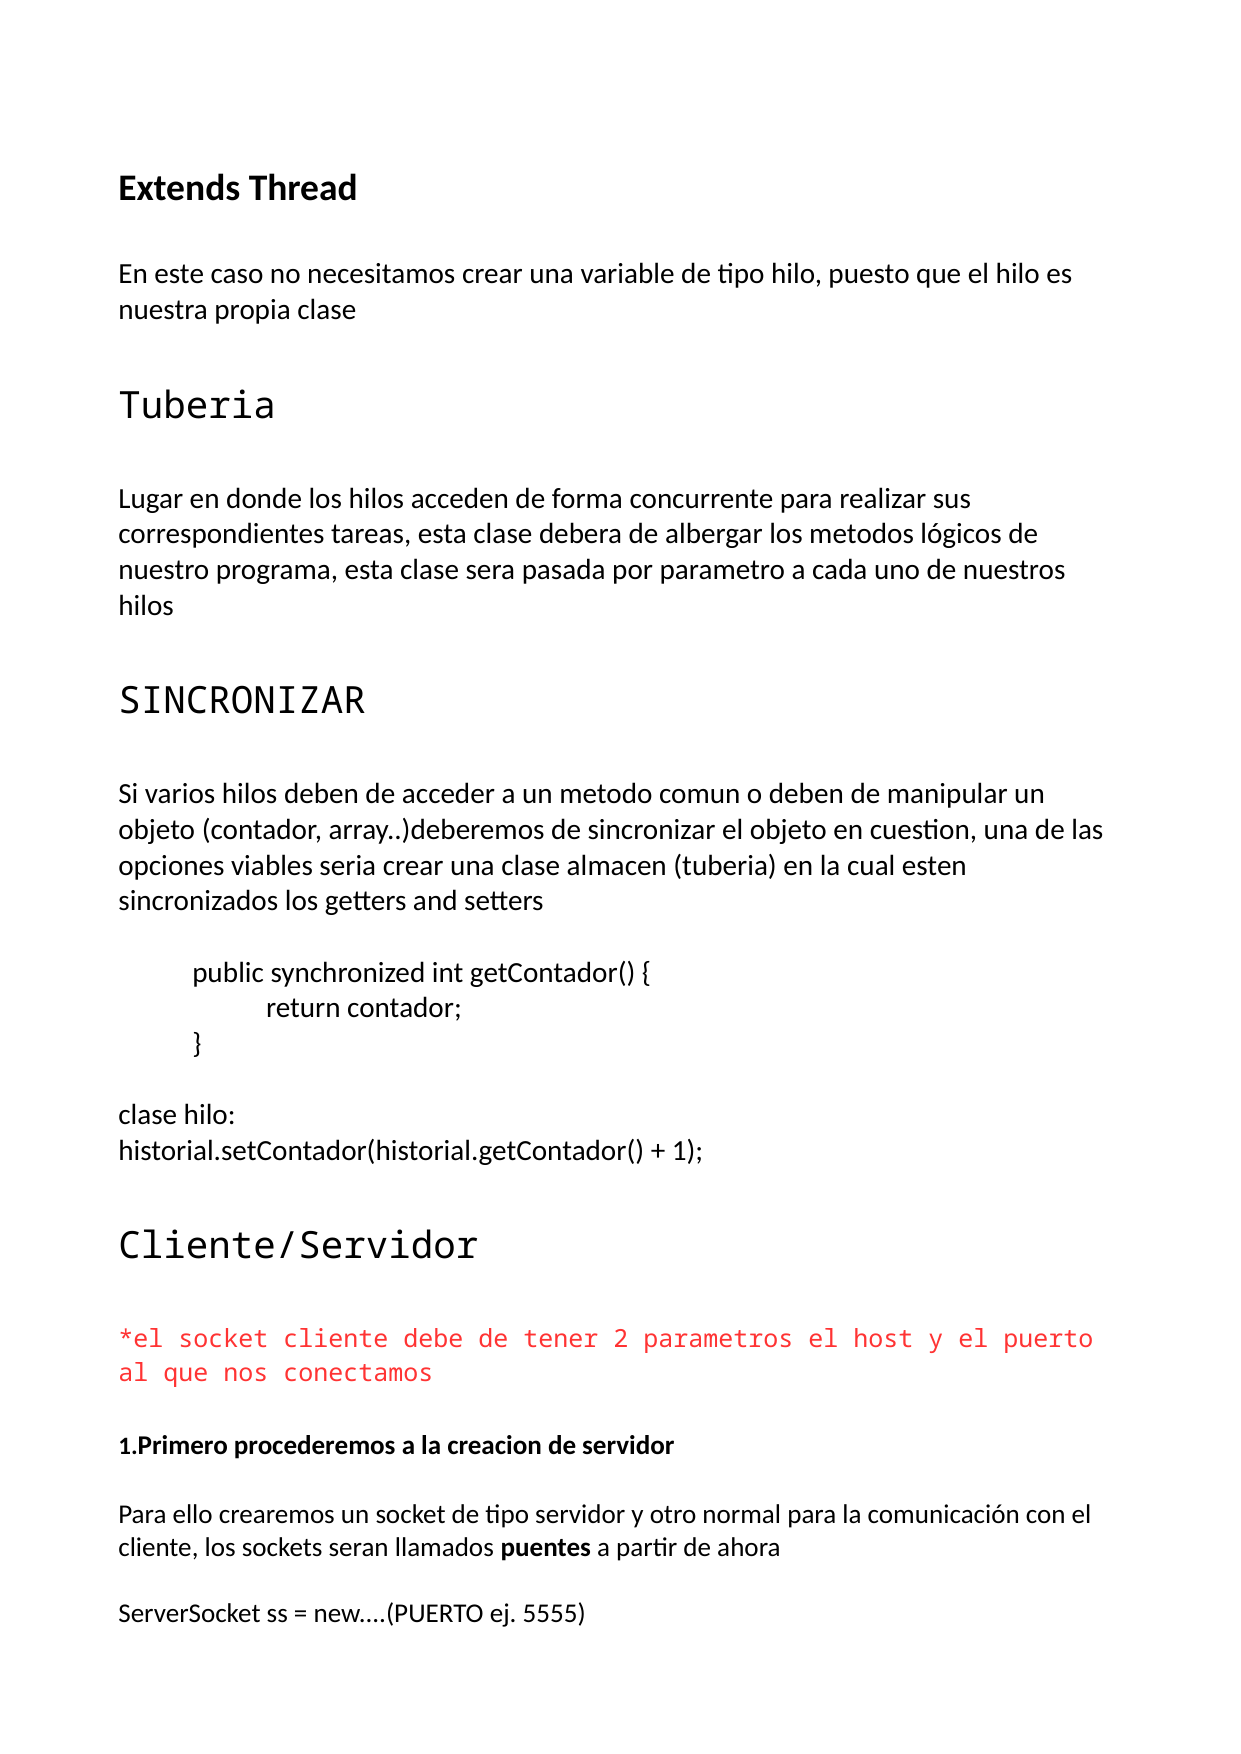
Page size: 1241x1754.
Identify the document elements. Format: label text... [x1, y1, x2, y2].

text } [118, 1025, 1122, 1061]
text historial.setContador(historial.getContador() + 1); [118, 1132, 1122, 1167]
text public synchronized int getContador() { [118, 954, 1122, 989]
text Tuberia [118, 378, 1122, 429]
text clase hilo: [118, 1096, 1122, 1132]
text En este caso no necesitamos crear una variable de tipo hilo, puesto que el hilo es nuestra propia clase [118, 256, 1122, 327]
text Cliente/Servidor [118, 1218, 1122, 1269]
text SINCRONIZAR [118, 673, 1122, 724]
text Si varios hilos deben de acceder a un metodo comun o deben de manipular un objeto (contador, array..)deberemos de sincronizar el objeto en cuestion, una de las opciones viables seria crear una clase almacen (tuberia) en la cual esten sincronizados los getters and setters [118, 776, 1122, 918]
text Extends Thread [118, 164, 1122, 210]
text ServerSocket ss = new....(PUERTO ej. 5555) [118, 1596, 1122, 1629]
text *el socket cliente debe de tener 2 parametros el host y el puerto al que nos conectamos [118, 1321, 1122, 1389]
text return contador; [118, 989, 1122, 1025]
text Para ello crearemos un socket de tipo servidor y otro normal para la comunicación con el cliente, los sockets seran llamados puentes a partir de ahora [118, 1497, 1122, 1563]
text 1.Primero procederemos a la creacion de servidor [118, 1428, 1122, 1461]
text Lugar en donde los hilos acceden de forma concurrente para realizar sus correspondientes tareas, esta clase debera de albergar los metodos lógicos de nuestro programa, esta clase sera pasada por parametro a cada uno de nuestros hilos [118, 480, 1122, 622]
